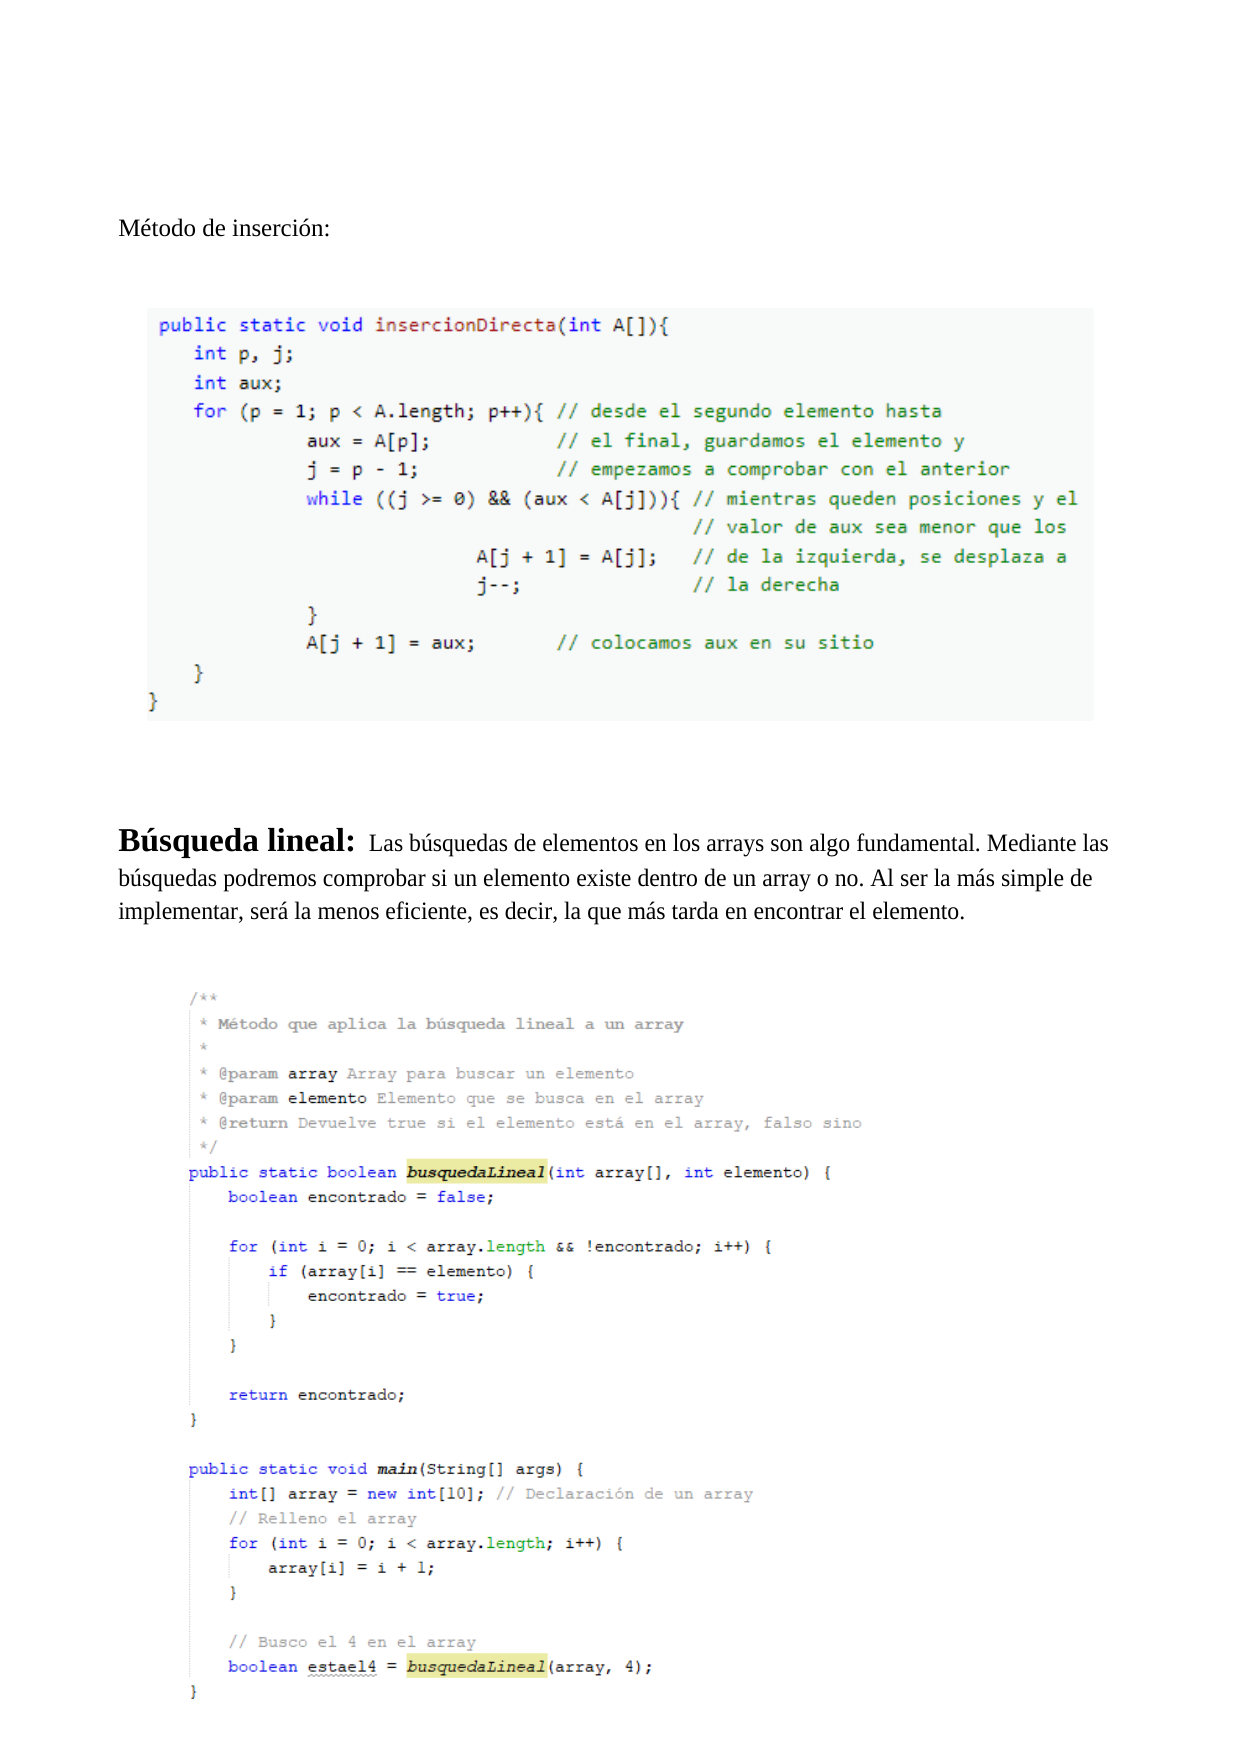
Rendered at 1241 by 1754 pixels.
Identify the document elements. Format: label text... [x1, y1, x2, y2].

picture [147, 308, 1094, 721]
text Método de inserción: [118, 213, 1123, 242]
text Búsqueda lineal: Las búsquedas de elementos en los arrays son algo fundamental. Mediante las búsquedas podremos comprobar si un elemento existe dentro de un array o no. Al ser la más simple de implementar, será la menos eficiente, es decir, la que más tarda en encontrar el elemento. [118, 821, 1123, 925]
picture [189, 992, 862, 1699]
